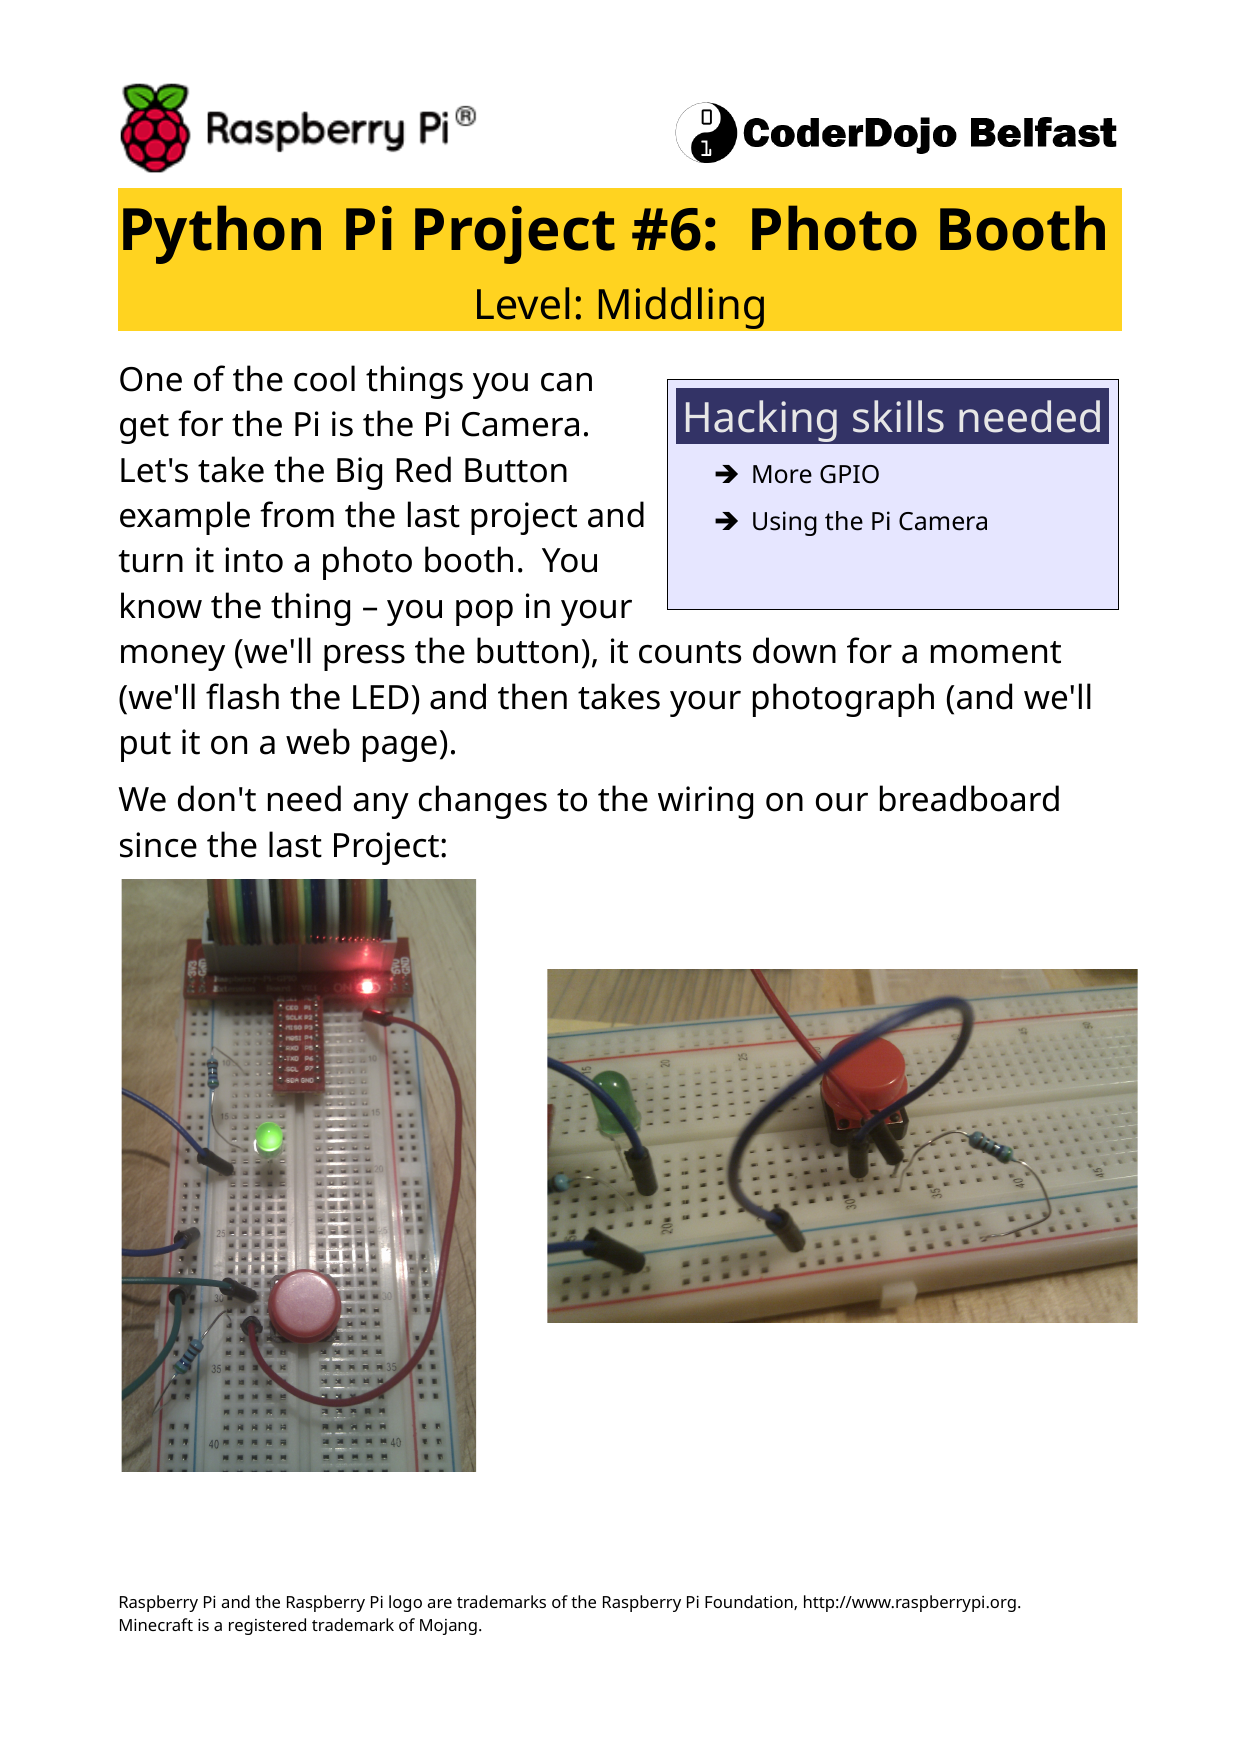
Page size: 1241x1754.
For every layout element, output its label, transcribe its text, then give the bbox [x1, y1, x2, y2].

picture [547, 969, 1138, 1323]
subtitle Python Pi Project #6: Photo Booth [118, 188, 1122, 268]
picture [119, 82, 478, 175]
list Using the Pi Camera [713, 503, 1109, 537]
list More GPIO [713, 457, 1109, 491]
picture [121, 879, 477, 1472]
text Hacking skills needed [676, 388, 1109, 444]
picture [672, 100, 1125, 166]
text Level: Middling [118, 275, 1122, 331]
text We don't need any changes to the wiring on our breadboard since the last Project: [118, 776, 1122, 867]
text One of the cool things you can get for the Pi is the Pi Camera. Let's take the Big Red Button example from the last project and turn it into a photo booth. You know the thing – you pop in your money (we'll press the button), it counts down for a moment (we'll flash the LED) and then takes your photograph (and we'll put it on a web page). [118, 356, 1122, 764]
